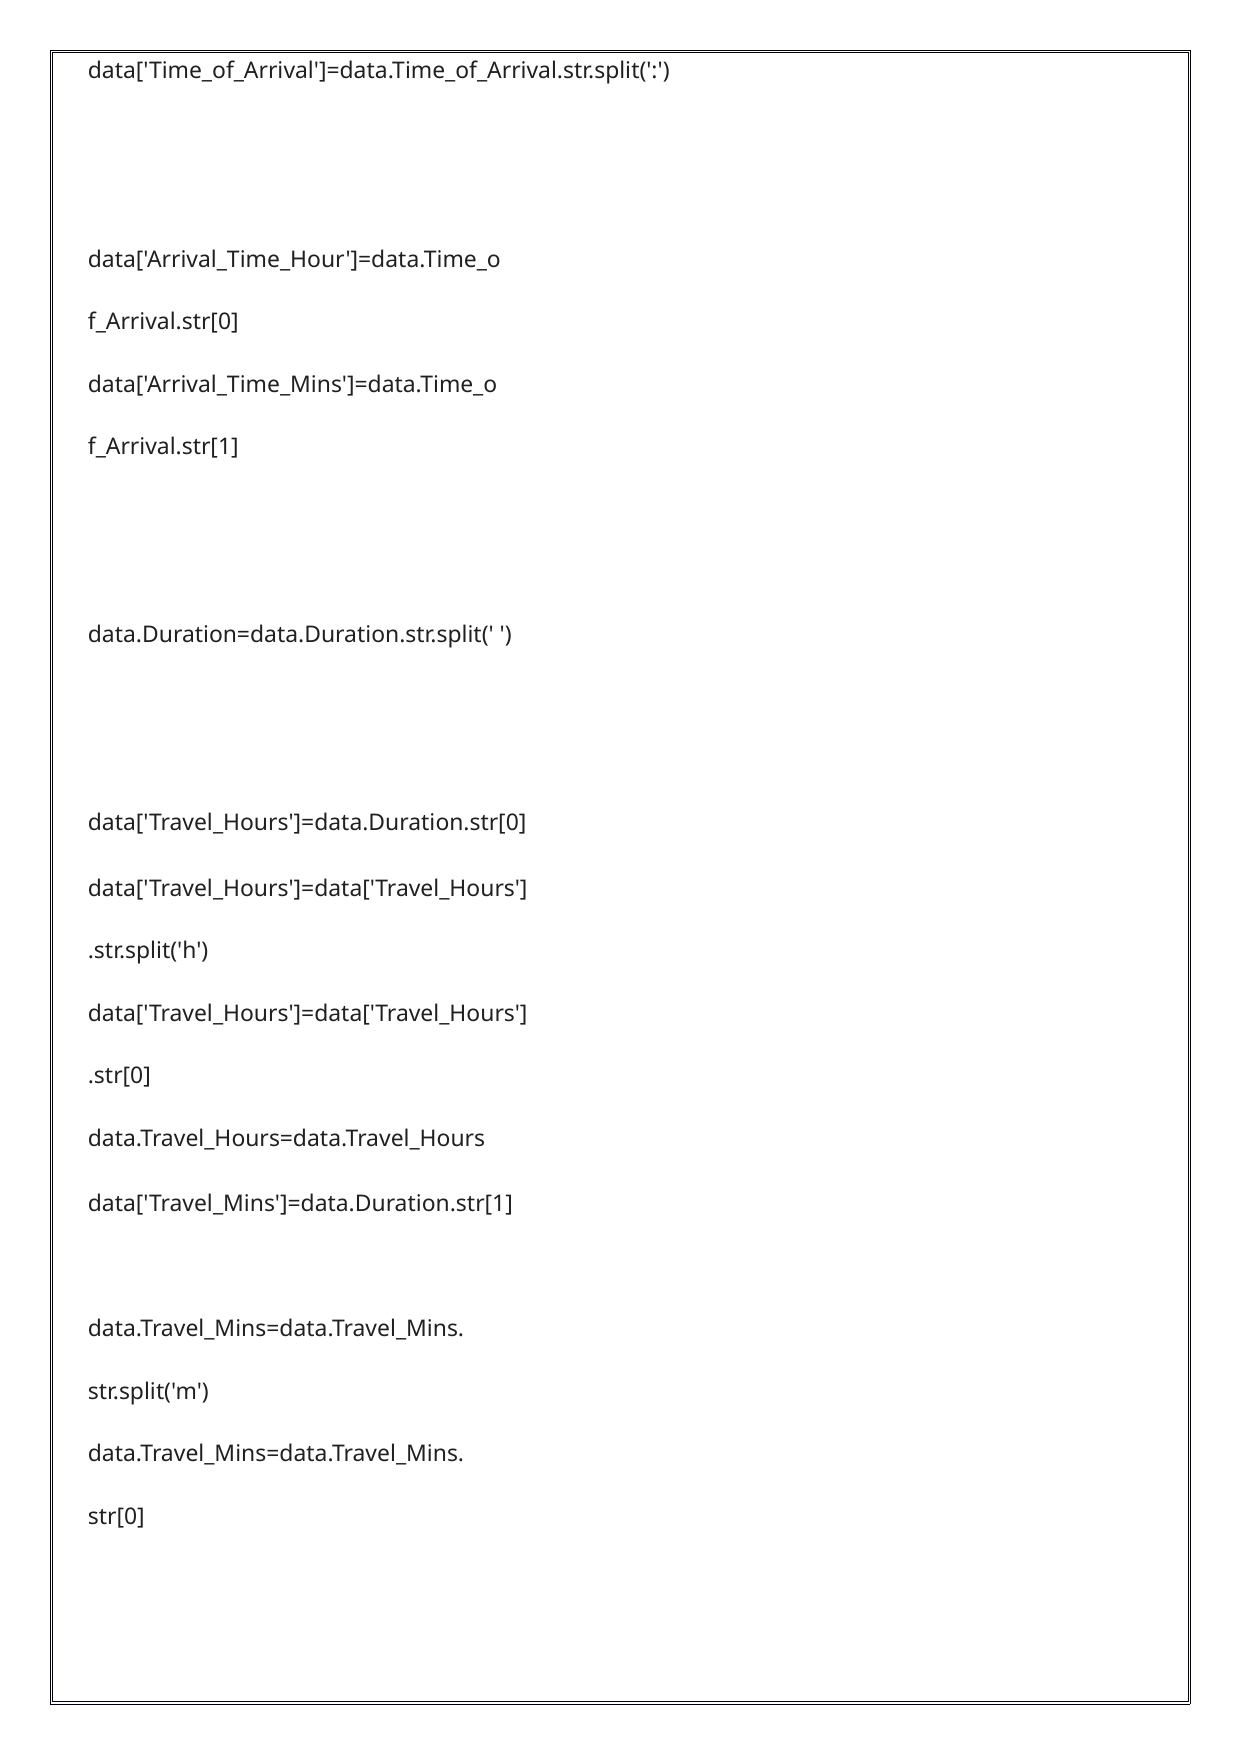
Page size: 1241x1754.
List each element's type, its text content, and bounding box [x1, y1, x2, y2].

text data['Travel_Hours']=data['Travel_Hours'].str.split('h') data['Travel_Hours']=data['Travel_Hours'].str[0] [88, 871, 529, 1090]
text data.Travel_Mins=data.Travel_Mins.str.split('m') data.Travel_Mins=data.Travel_Mins.str[0] [88, 1312, 464, 1531]
text data['Time_of_Arrival']=data.Time_of_Arrival.str.split(':') [88, 54, 1188, 86]
text data['Travel_Hours']=data.Duration.str[0] [88, 806, 1188, 837]
text data['Arrival_Time_Hour']=data.Time_of_Arrival.str[0] data['Arrival_Time_Mins']=data.Time_of_Arrival.str[1] [88, 243, 504, 461]
text data.Duration=data.Duration.str.split(' ') [88, 618, 1188, 649]
text data['Travel_Mins']=data.Duration.str[1] [88, 1187, 1188, 1218]
text data.Travel_Hours=data.Travel_Hours [88, 1121, 1188, 1153]
